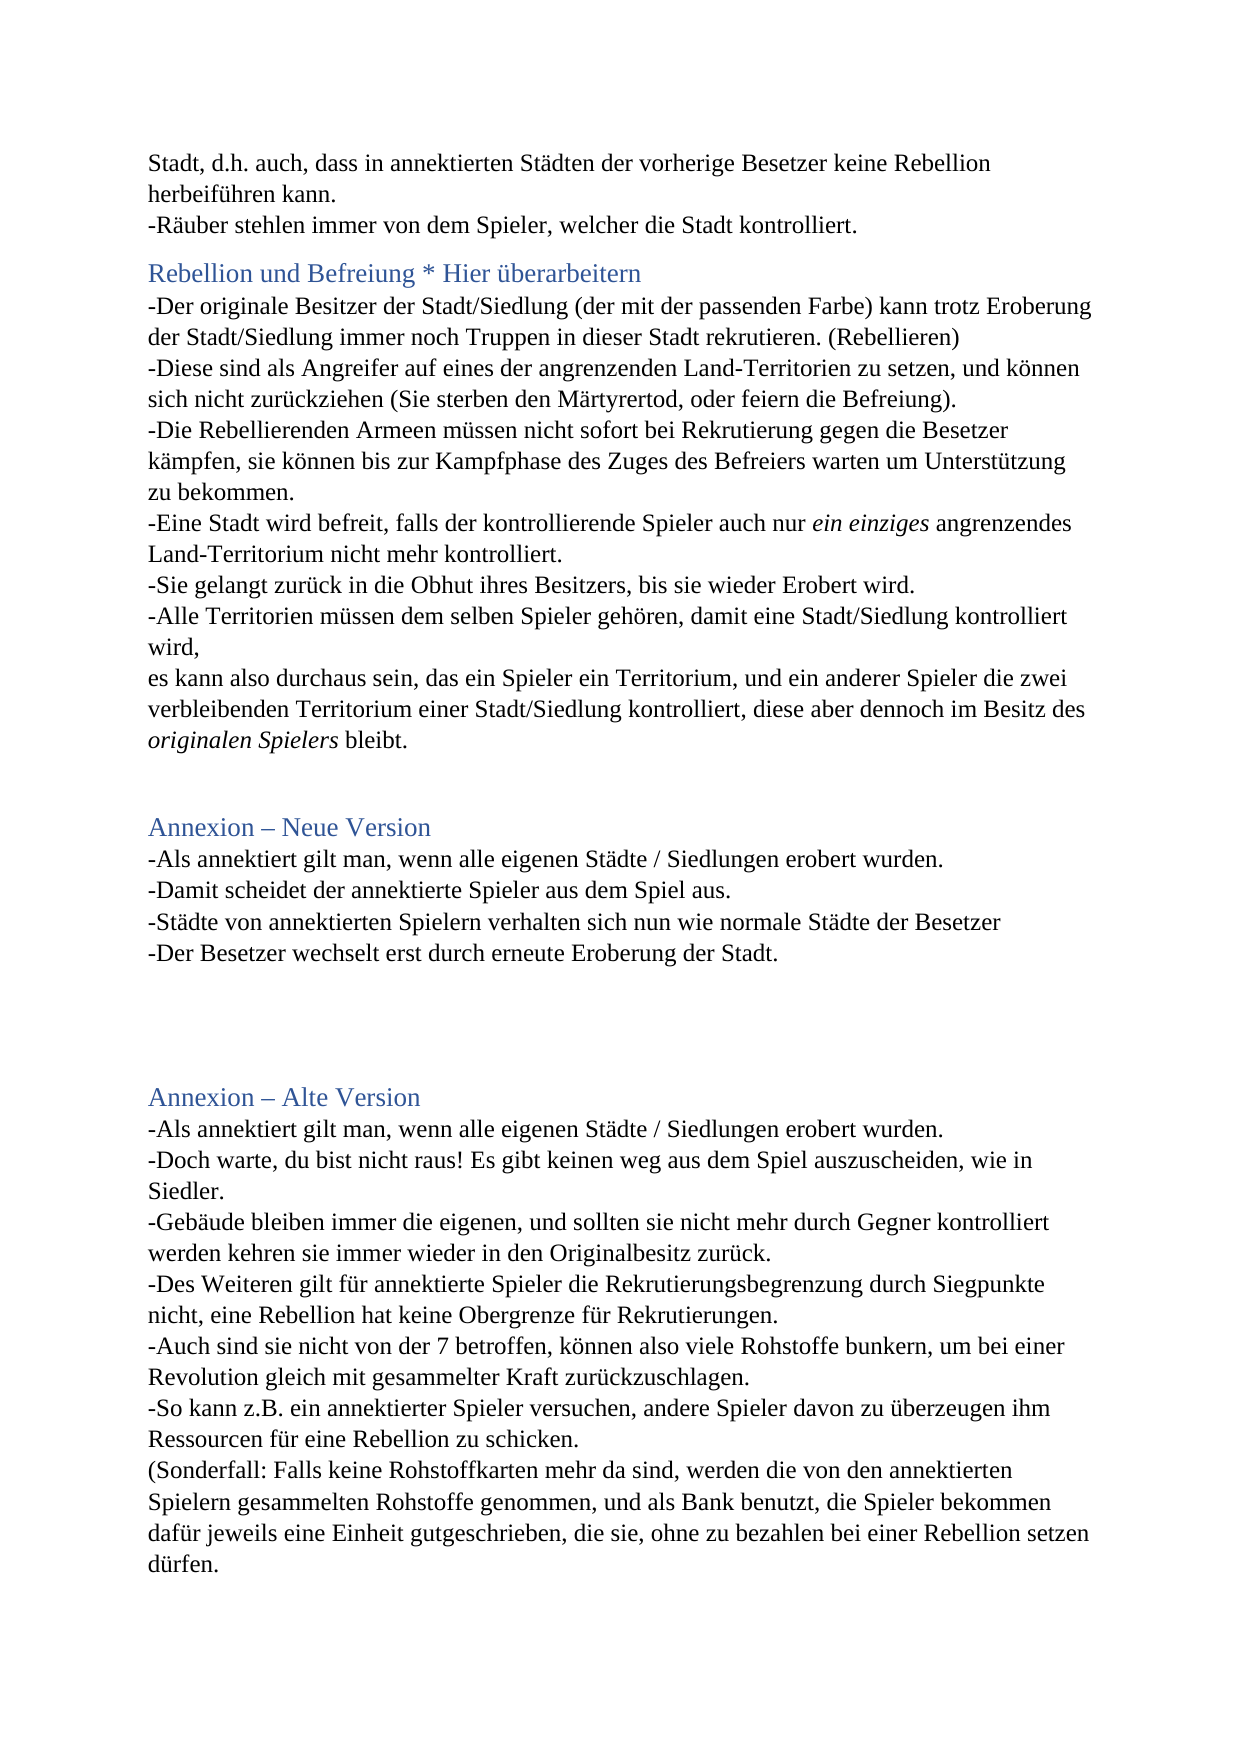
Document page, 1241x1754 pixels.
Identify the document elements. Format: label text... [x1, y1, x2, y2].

text -Als annektiert gilt man, wenn alle eigenen Städte / Siedlungen erobert wurden. -Damit scheidet der annektierte Spieler aus dem Spiel aus. -Städte von annektierten Spielern verhalten sich nun wie normale Städte der Besetzer -Der Besetzer wechselt erst durch erneute Eroberung der Stadt. [148, 844, 1093, 966]
text Stadt, d.h. auch, dass in annektierten Städten der vorherige Besetzer keine Rebellion herbeiführen kann. -Räuber stehlen immer von dem Spieler, welcher die Stadt kontrolliert. [148, 148, 1093, 238]
subtitle Annexion – Neue Version [148, 811, 1093, 842]
text -Der originale Besitzer der Stadt/Siedlung (der mit der passenden Farbe) kann trotz Eroberung der Stadt/Siedlung immer noch Truppen in dieser Stadt rekrutieren. (Rebellieren) -Diese sind als Angreifer auf eines der angrenzenden Land-Territorien zu setzen, und können sich nicht zurückziehen (Sie sterben den Märtyrertod, oder feiern die Befreiung). -Die Rebellierenden Armeen müssen nicht sofort bei Rekrutierung gegen die Besetzer kämpfen, sie können bis zur Kampfphase des Zuges des Befreiers warten um Unterstützung zu bekommen. -Eine Stadt wird befreit, falls der kontrollierende Spieler auch nur ein einziges angrenzendes Land-Territorium nicht mehr kontrolliert. -Sie gelangt zurück in die Obhut ihres Besitzers, bis sie wieder Erobert wird. -Alle Territorien müssen dem selben Spieler gehören, damit eine Stadt/Siedlung kontrolliert wird, es kann also durchaus sein, das ein Spieler ein Territorium, und ein anderer Spieler die zwei verbleibenden Territorium einer Stadt/Siedlung kontrolliert, diese aber dennoch im Besitz des originalen Spielers bleibt. [148, 291, 1093, 754]
subtitle Rebellion und Befreiung * Hier überarbeitern [148, 257, 1093, 288]
text Annexion – Alte Version -Als annektiert gilt man, wenn alle eigenen Städte / Siedlungen erobert wurden. -Doch warte, du bist nicht raus! Es gibt keinen weg aus dem Spiel auszuscheiden, wie in Siedler. -Gebäude bleiben immer die eigenen, und sollten sie nicht mehr durch Gegner kontrolliert werden kehren sie immer wieder in den Originalbesitz zurück. -Des Weiteren gilt für annektierte Spieler die Rekrutierungsbegrenzung durch Siegpunkte nicht, eine Rebellion hat keine Obergrenze für Rekrutierungen. -Auch sind sie nicht von der 7 betroffen, können also viele Rohstoffe bunkern, um bei einer Revolution gleich mit gesammelter Kraft zurückzuschlagen. -So kann z.B. ein annektierter Spieler versuchen, andere Spieler davon zu überzeugen ihm Ressourcen für eine Rebellion zu schicken. (Sonderfall: Falls keine Rohstoffkarten mehr da sind, werden die von den annektierten Spielern gesammelten Rohstoffe genommen, und als Bank benutzt, die Spieler bekommen dafür jeweils eine Einheit gutgeschrieben, die sie, ohne zu bezahlen bei einer Rebellion setzen dürfen. [148, 1081, 1093, 1577]
